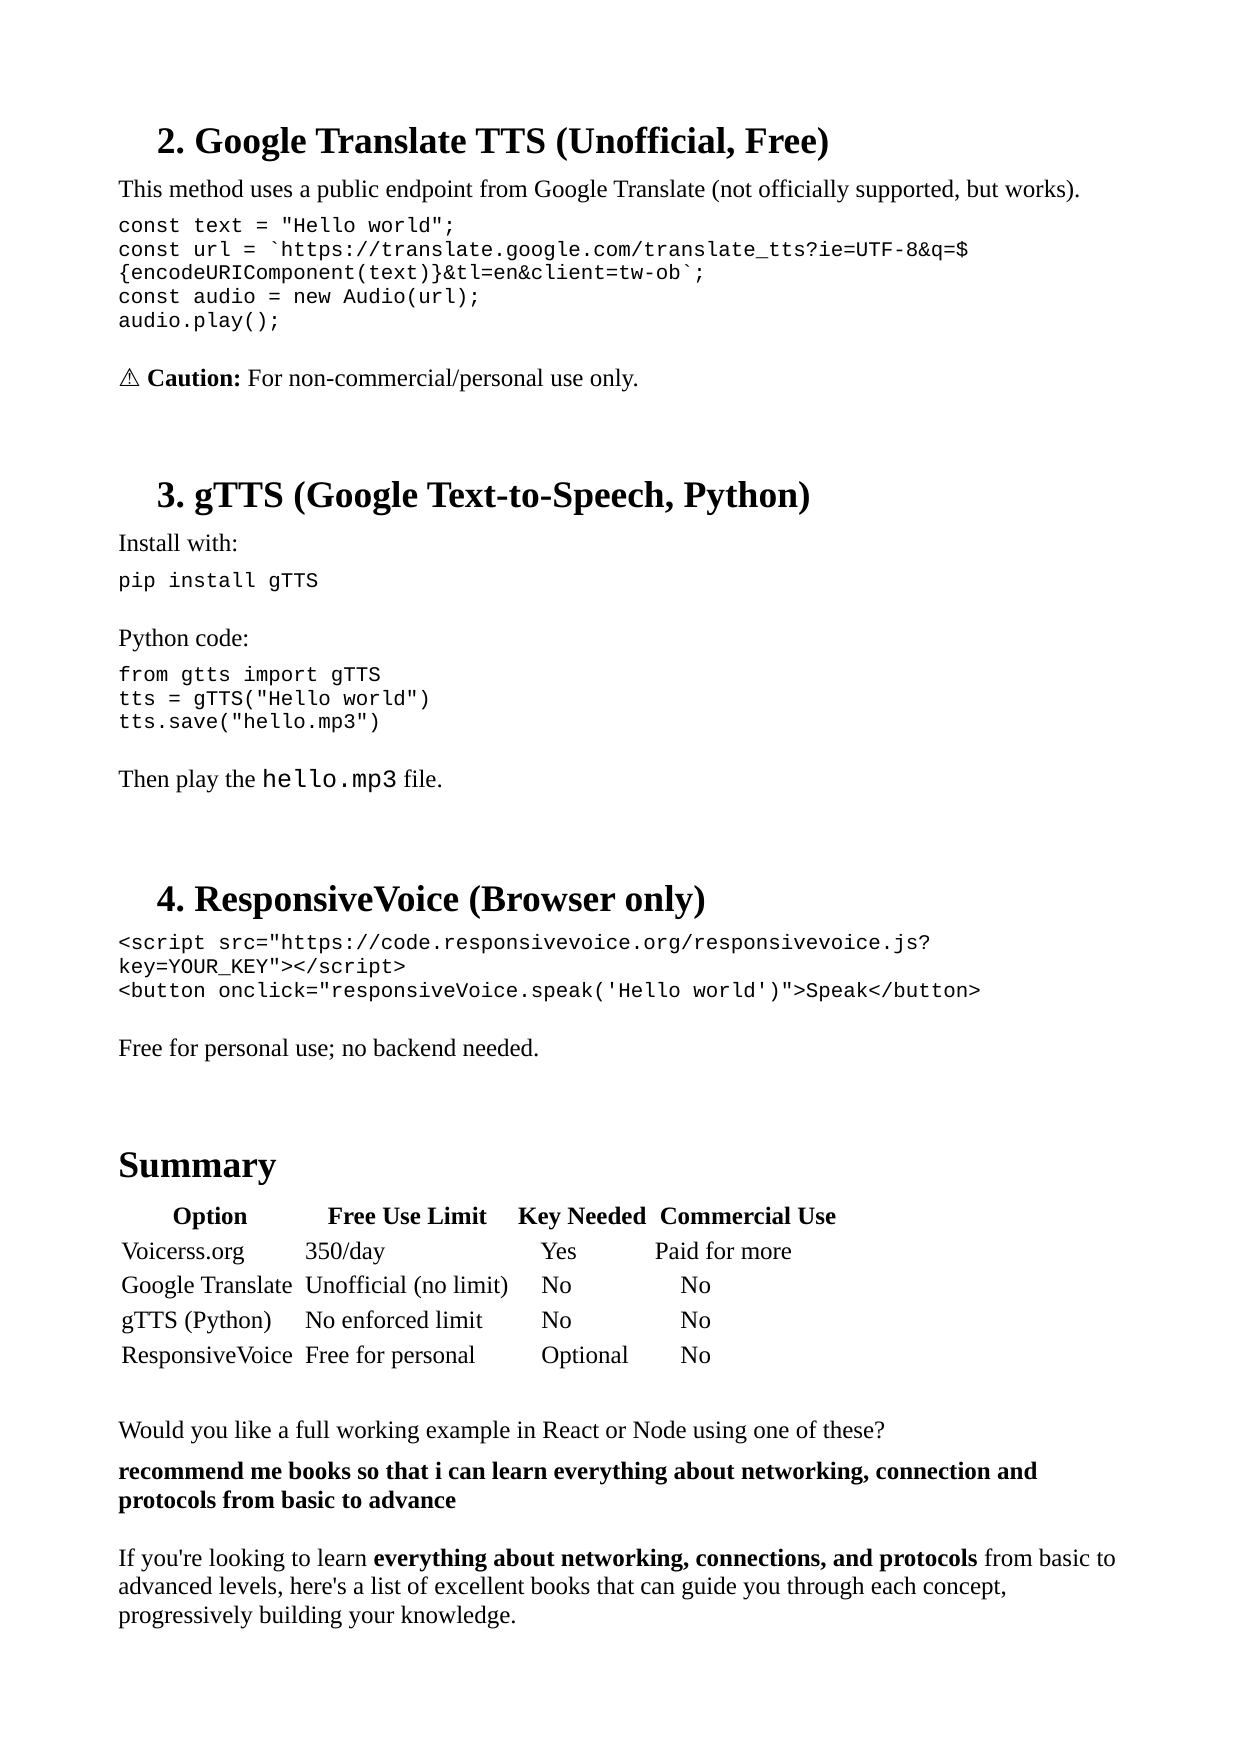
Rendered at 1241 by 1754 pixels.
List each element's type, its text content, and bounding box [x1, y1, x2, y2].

table_cell 350/day [302, 1233, 512, 1268]
text <button onclick="responsiveVoice.speak('Hello world')">Speak</button> [118, 979, 1122, 1003]
table_cell gTTS (Python) [118, 1302, 302, 1337]
table_header Commercial Use [652, 1199, 844, 1233]
subtitle Summary [118, 1143, 1122, 1186]
text <script src="https://code.responsivevoice.org/responsivevoice.js?key=YOUR_KEY"></script> [118, 932, 1122, 979]
subtitle ✅ 2. Google Translate TTS (Unofficial, Free) [118, 118, 1122, 161]
subtitle ✅ 3. gTTS (Google Text-to-Speech, Python) [118, 473, 1122, 516]
text Then play the hello.mp3 file. [118, 764, 1122, 795]
text const audio = new Audio(url); [118, 286, 1122, 309]
text pip install gTTS [118, 570, 1122, 593]
table_cell ✅ Optional [513, 1337, 652, 1371]
table_cell Unofficial (no limit) [302, 1268, 512, 1302]
text ⚠️ Caution: For non-commercial/personal use only. [118, 363, 1122, 391]
table_cell Voicerss.org [118, 1233, 302, 1268]
text const text = "Hello world"; [118, 215, 1122, 239]
text This method uses a public endpoint from Google Translate (not officially supported, but works). [118, 174, 1122, 202]
text audio.play(); [118, 309, 1122, 333]
table_cell No enforced limit [302, 1302, 512, 1337]
text If you're looking to learn everything about networking, connections, and protocols from basic to advanced levels, here's a list of excellent books that can guide you through each concept, progressively building your knowledge. [118, 1543, 1122, 1629]
text tts.save("hello.mp3") [118, 711, 1122, 735]
text Python code: [118, 623, 1122, 652]
text Would you like a full working example in React or Node using one of these? [118, 1415, 1122, 1444]
table_cell ❌ No [652, 1268, 844, 1302]
table_header Key Needed [513, 1199, 652, 1233]
table_header Option [118, 1199, 302, 1233]
table_header Free Use Limit [302, 1199, 512, 1233]
table_cell Paid for more [652, 1233, 844, 1268]
text tts = gTTS("Hello world") [118, 688, 1122, 711]
subtitle ✅ 4. ResponsiveVoice (Browser only) [118, 877, 1122, 920]
table_cell ❌ No [513, 1268, 652, 1302]
table_cell ResponsiveVoice [118, 1337, 302, 1371]
table_cell Google Translate [118, 1268, 302, 1302]
table_cell ❌ No [652, 1337, 844, 1371]
table_cell ❌ No [513, 1302, 652, 1337]
table_cell ✅ Yes [513, 1233, 652, 1268]
text Install with: [118, 528, 1122, 557]
text Free for personal use; no backend needed. [118, 1033, 1122, 1061]
text from gtts import gTTS [118, 664, 1122, 688]
table_cell ❌ No [652, 1302, 844, 1337]
text recommend me books so that i can learn everything about networking, connection and protocols from basic to advance [118, 1456, 1122, 1514]
text const url = `https://translate.google.com/translate_tts?ie=UTF-8&q=${encodeURIComponent(text)}&tl=en&client=tw-ob`; [118, 239, 1122, 286]
table_cell Free for personal [302, 1337, 512, 1371]
